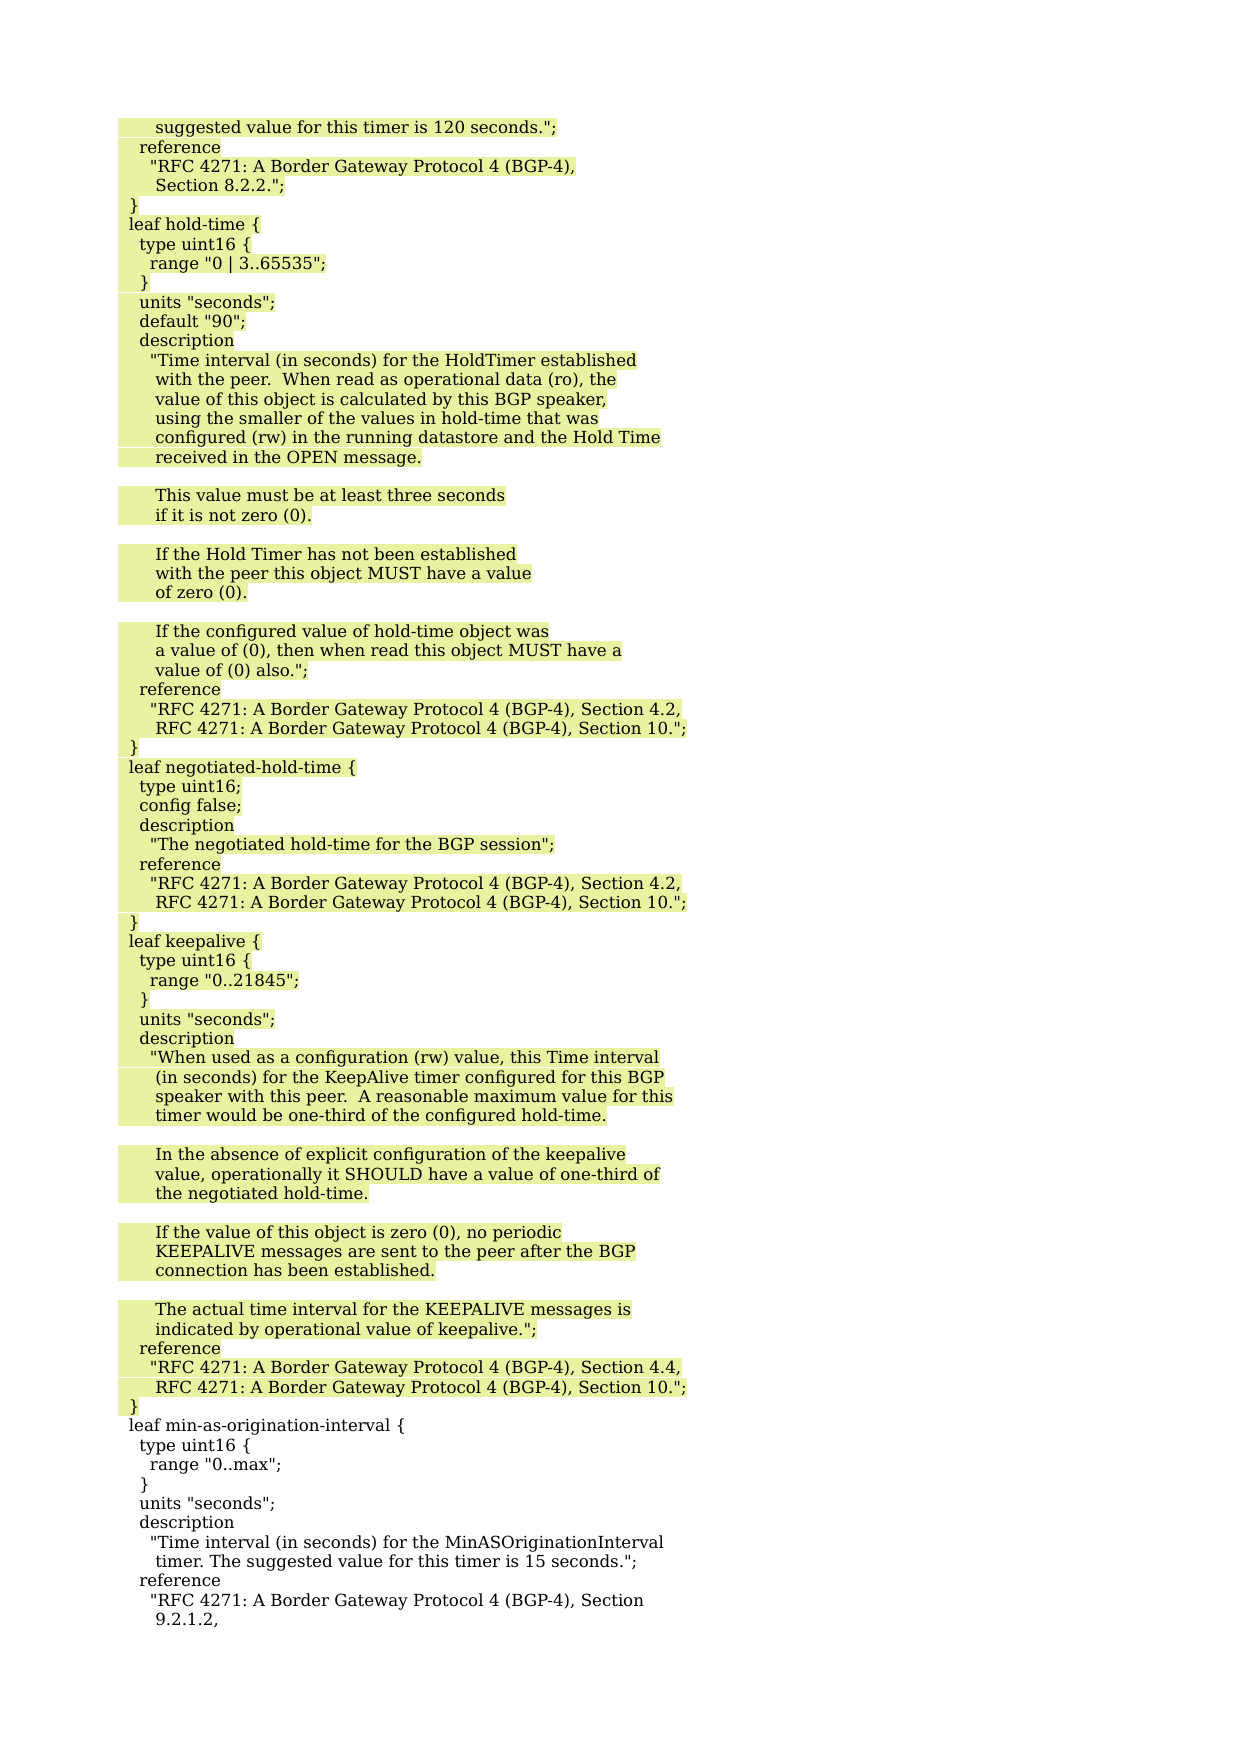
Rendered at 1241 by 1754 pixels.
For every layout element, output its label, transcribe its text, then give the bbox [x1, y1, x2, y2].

text leaf keepalive { [118, 932, 1122, 951]
text of zero (0). [118, 583, 1122, 602]
text } [118, 738, 1122, 757]
text leaf min-as-origination-interval { [118, 1416, 1122, 1436]
text description [118, 816, 1122, 835]
text default "90"; [118, 312, 1122, 331]
text } [118, 990, 1122, 1009]
text RFC 4271: A Border Gateway Protocol 4 (BGP-4), Section 10."; [118, 1377, 1122, 1397]
text timer. The suggested value for this timer is 15 seconds."; [118, 1552, 1122, 1571]
text "Time interval (in seconds) for the MinASOriginationInterval [118, 1532, 1122, 1552]
text This value must be at least three seconds [118, 486, 1122, 506]
text configured (rw) in the running datastore and the Hold Time [118, 428, 1122, 447]
text Section 8.2.2."; [118, 176, 1122, 196]
text reference [118, 1571, 1122, 1591]
text 9.2.1.2, [118, 1610, 1122, 1629]
text type uint16 { [118, 1436, 1122, 1455]
text KEEPALIVE messages are sent to the peer after the BGP [118, 1242, 1122, 1261]
text } [118, 1474, 1122, 1494]
text reference [118, 1339, 1122, 1358]
text "Time interval (in seconds) for the HoldTimer established [118, 351, 1122, 370]
text In the absence of explicit configuration of the keepalive [118, 1145, 1122, 1164]
text description [118, 1029, 1122, 1048]
text speaker with this peer. A reasonable maximum value for this [118, 1087, 1122, 1106]
text type uint16; [118, 777, 1122, 796]
text config false; [118, 796, 1122, 816]
text type uint16 { [118, 234, 1122, 254]
text timer would be one-third of the configured hold-time. [118, 1106, 1122, 1126]
text the negotiated hold-time. [118, 1184, 1122, 1203]
text value of this object is calculated by this BGP speaker, [118, 389, 1122, 409]
text description [118, 331, 1122, 351]
text "RFC 4271: A Border Gateway Protocol 4 (BGP-4), Section [118, 1591, 1122, 1610]
text units "seconds"; [118, 292, 1122, 312]
text leaf negotiated-hold-time { [118, 757, 1122, 777]
text a value of (0), then when read this object MUST have a [118, 641, 1122, 661]
text value, operationally it SHOULD have a value of one-third of [118, 1164, 1122, 1184]
text (in seconds) for the KeepAlive timer configured for this BGP [118, 1067, 1122, 1087]
text "RFC 4271: A Border Gateway Protocol 4 (BGP-4), Section 4.4, [118, 1358, 1122, 1377]
text leaf hold-time { [118, 215, 1122, 234]
text with the peer. When read as operational data (ro), the [118, 370, 1122, 389]
text using the smaller of the values in hold-time that was [118, 409, 1122, 428]
text "When used as a configuration (rw) value, this Time interval [118, 1048, 1122, 1067]
text "RFC 4271: A Border Gateway Protocol 4 (BGP-4), Section 4.2, [118, 699, 1122, 719]
text If the value of this object is zero (0), no periodic [118, 1222, 1122, 1242]
text type uint16 { [118, 951, 1122, 971]
text indicated by operational value of keepalive."; [118, 1319, 1122, 1339]
text reference [118, 680, 1122, 699]
text If the Hold Timer has not been established [118, 544, 1122, 564]
text range "0..max"; [118, 1455, 1122, 1474]
text reference [118, 854, 1122, 874]
text "RFC 4271: A Border Gateway Protocol 4 (BGP-4), Section 4.2, [118, 874, 1122, 893]
text suggested value for this timer is 120 seconds."; [118, 118, 1122, 137]
text } [118, 1397, 1122, 1416]
text range "0..21845"; [118, 971, 1122, 990]
text "The negotiated hold-time for the BGP session"; [118, 835, 1122, 854]
text } [118, 912, 1122, 932]
text units "seconds"; [118, 1009, 1122, 1029]
text if it is not zero (0). [118, 506, 1122, 525]
text range "0 | 3..65535"; [118, 254, 1122, 273]
text received in the OPEN message. [118, 447, 1122, 467]
text connection has been established. [118, 1261, 1122, 1281]
text value of (0) also."; [118, 661, 1122, 680]
text The actual time interval for the KEEPALIVE messages is [118, 1300, 1122, 1319]
text } [118, 273, 1122, 292]
text "RFC 4271: A Border Gateway Protocol 4 (BGP-4), [118, 157, 1122, 176]
text units "seconds"; [118, 1494, 1122, 1513]
text RFC 4271: A Border Gateway Protocol 4 (BGP-4), Section 10."; [118, 893, 1122, 912]
text RFC 4271: A Border Gateway Protocol 4 (BGP-4), Section 10."; [118, 719, 1122, 738]
text description [118, 1513, 1122, 1532]
text If the configured value of hold-time object was [118, 622, 1122, 641]
text reference [118, 137, 1122, 157]
text } [118, 196, 1122, 215]
text with the peer this object MUST have a value [118, 564, 1122, 583]
